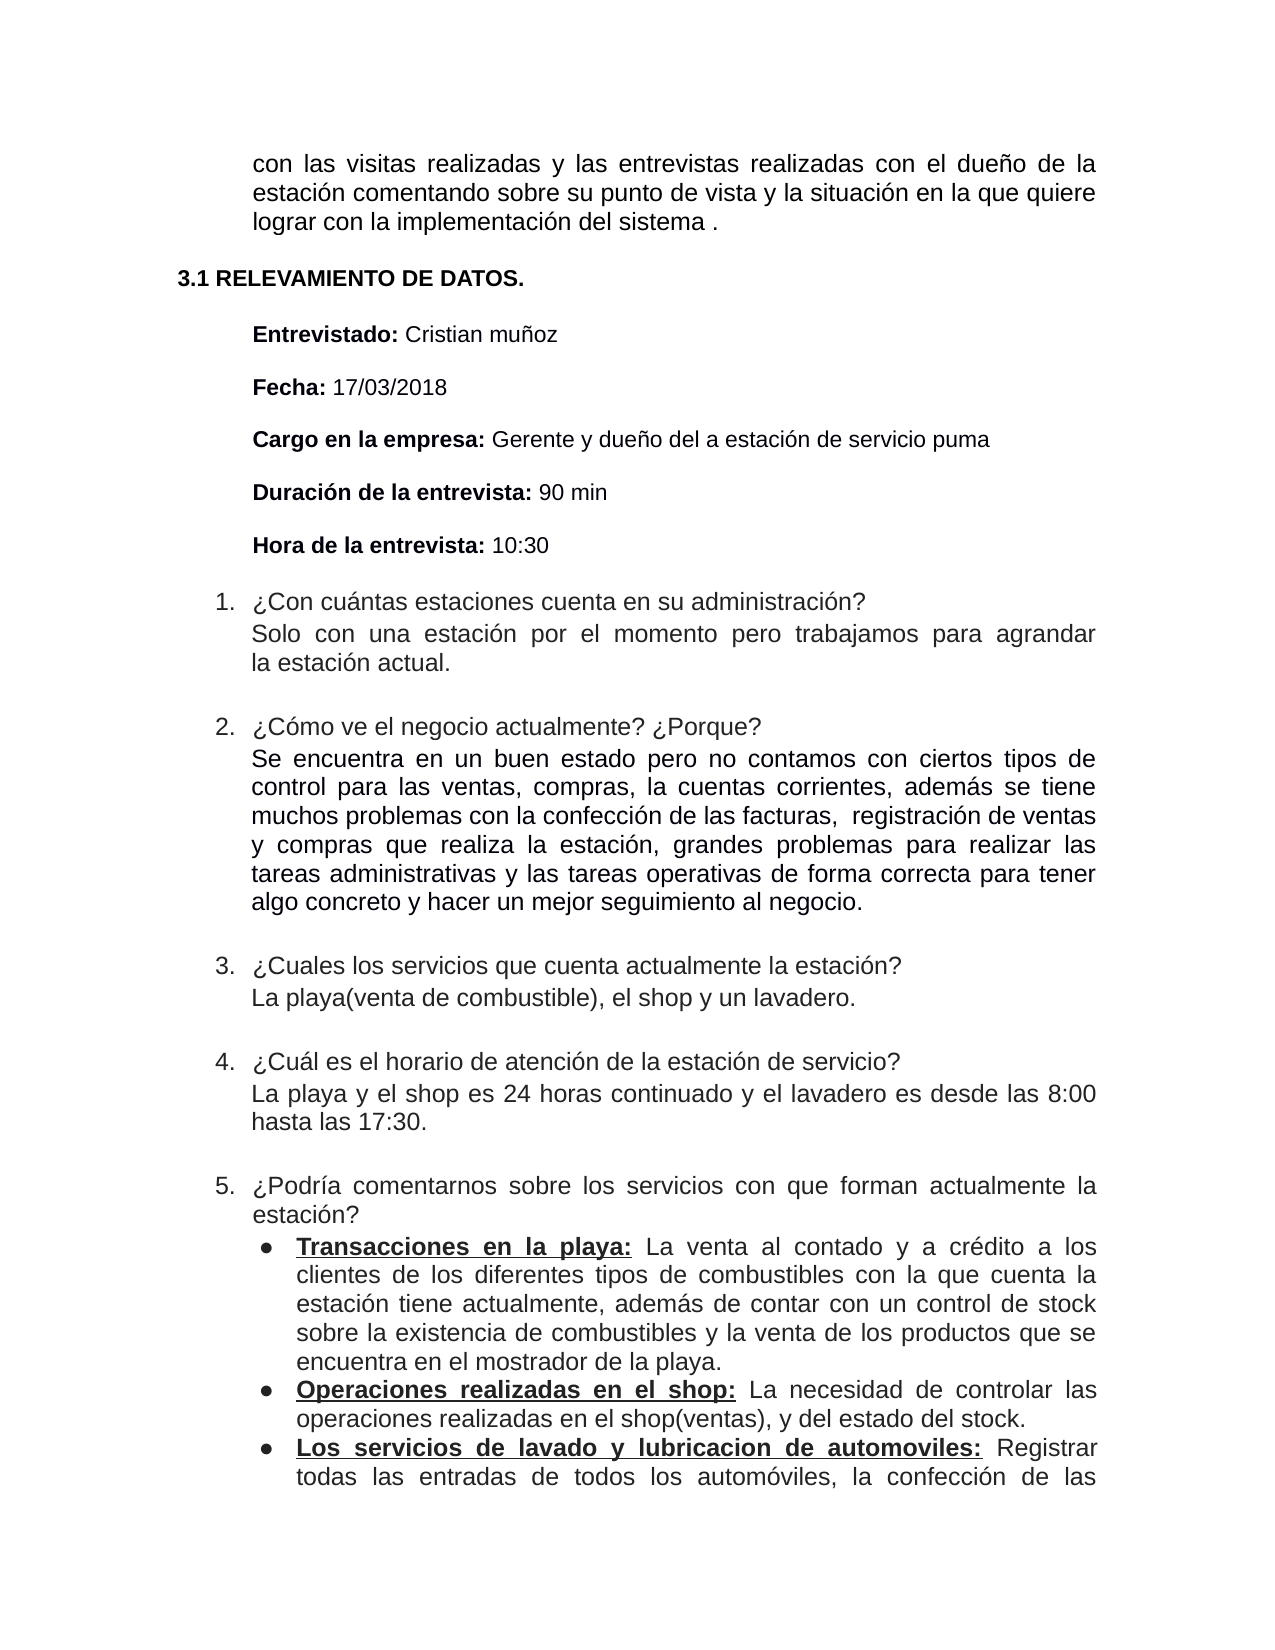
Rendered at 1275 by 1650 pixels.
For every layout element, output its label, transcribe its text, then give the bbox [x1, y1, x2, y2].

text Duración de la entrevista: 90 min [252, 477, 1098, 505]
text Solo con una estación por el momento pero trabajamos para agrandar la estación actual. [251, 619, 1098, 677]
text Hora de la entrevista: 10:30 [252, 530, 1098, 558]
list ¿Podría comentarnos sobre los servicios con que forman actualmente la estación? [215, 1171, 1098, 1229]
text Se encuentra en un buen estado pero no contamos con ciertos tipos de control para las ventas, compras, la cuentas corrientes, además se tiene muchos problemas con la confección de las facturas, registración de ventas y compras que realiza la estación, grandes problemas para realizar las tareas administrativas y las tareas operativas de forma correcta para tener algo concreto y hacer un mejor seguimiento al negocio. [251, 744, 1098, 916]
list ¿Cuales los servicios que cuenta actualmente la estación? [215, 951, 1098, 980]
list Transacciones en la playa: La venta al contado y a crédito a los clientes de los diferentes tipos de combustibles con la que cuenta la estación tiene actualmente, además de contar con un control de stock sobre la existencia de combustibles y la venta de los productos que se encuentra en el mostrador de la playa. [258, 1232, 1098, 1374]
text La playa(venta de combustible), el shop y un lavadero. [251, 983, 1098, 1012]
text La playa y el shop es 24 horas continuado y el lavadero es desde las 8:00 hasta las 17:30. [251, 1079, 1098, 1136]
text Entrevistado: Cristian muñoz [252, 319, 1098, 347]
list Los servicios de lavado y lubricacion de automoviles: Registrar todas las entradas de todos los automóviles, la confección de las [258, 1431, 1098, 1490]
text 3.1 RELEVAMIENTO DE DATOS. [177, 263, 1098, 291]
list Operaciones realizadas en el shop: La necesidad de controlar las operaciones realizadas en el shop(ventas), y del estado del stock. [258, 1374, 1098, 1431]
list ¿Cómo ve el negocio actualmente? ¿Porque? [215, 712, 1098, 740]
list ¿Cuál es el horario de atención de la estación de servicio? [215, 1047, 1098, 1075]
list ¿Con cuántas estaciones cuenta en su administración? [215, 587, 1098, 616]
text con las visitas realizadas y las entrevistas realizadas con el dueño de la estación comentando sobre su punto de vista y la situación en la que quiere lograr con la implementación del sistema . [252, 149, 1098, 235]
text Fecha: 17/03/2018 [252, 372, 1098, 400]
text Cargo en la empresa: Gerente y dueño del a estación de servicio puma [252, 424, 1098, 452]
